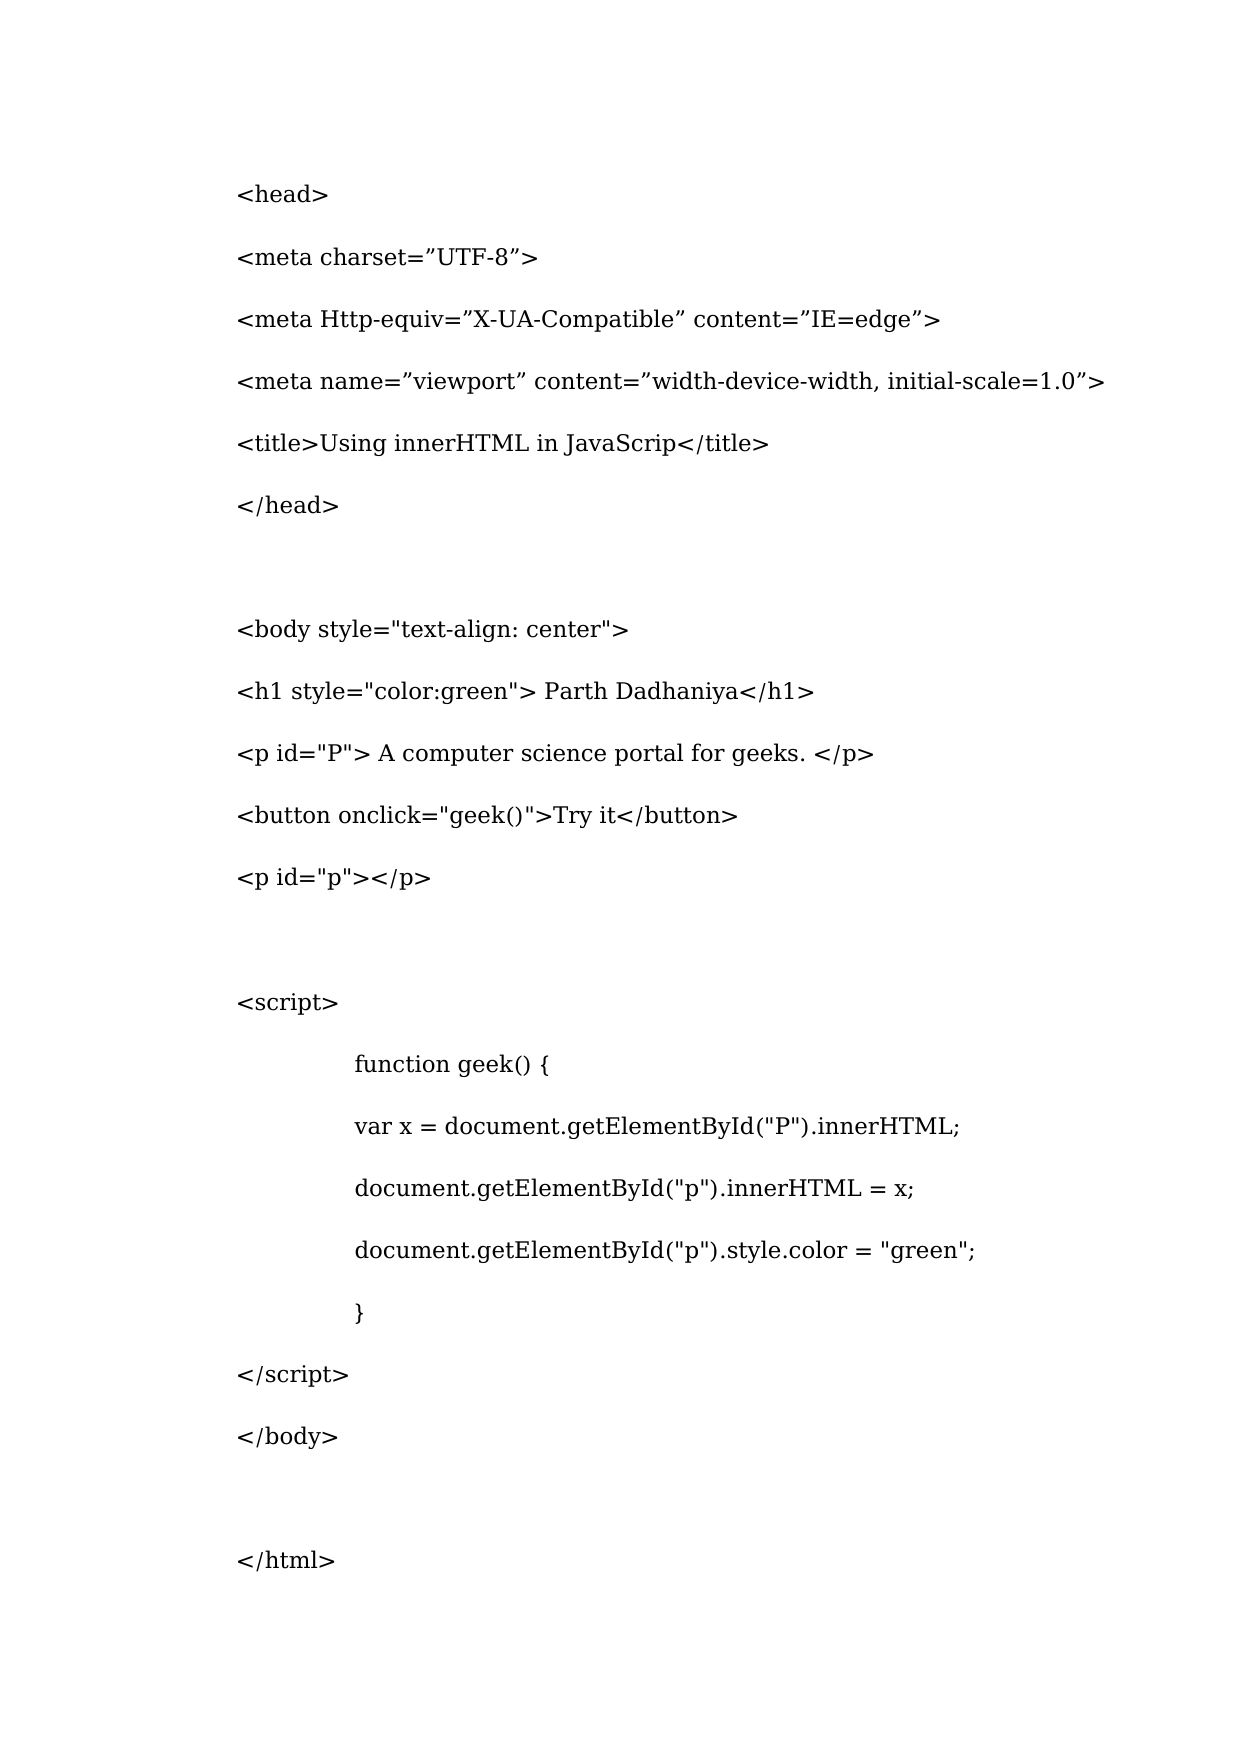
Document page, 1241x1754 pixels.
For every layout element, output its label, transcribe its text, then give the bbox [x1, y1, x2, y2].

text <meta name=”viewport” content=”width-device-width, initial-scale=1.0”> [118, 366, 1122, 394]
text </html> [118, 1546, 1122, 1573]
text </script> [118, 1360, 1122, 1387]
text <meta charset=”UTF-8”> [118, 242, 1122, 270]
text <script> [118, 987, 1122, 1015]
text <head> [118, 180, 1122, 208]
text <title>Using innerHTML in JavaScrip</title> [118, 428, 1122, 456]
text </head> [118, 491, 1122, 518]
text <h1 style="color:green"> Parth Dadhaniya</h1> [118, 677, 1122, 704]
text var x = document.getElementById("P").innerHTML; [118, 1111, 1122, 1139]
text <meta Http-equiv=”X-UA-Compatible” content=”IE=edge”> [118, 304, 1122, 332]
text document.getElementById("p").innerHTML = x; [118, 1173, 1122, 1201]
text } [118, 1298, 1122, 1325]
text <p id="P"> A computer science portal for geeks. </p> [118, 739, 1122, 766]
text document.getElementById("p").style.color = "green"; [118, 1236, 1122, 1263]
text function geek() { [118, 1049, 1122, 1077]
text <button onclick="geek()">Try it</button> [118, 801, 1122, 828]
text <body style="text-align: center"> [118, 615, 1122, 642]
text </body> [118, 1422, 1122, 1449]
text <p id="p"></p> [118, 863, 1122, 891]
